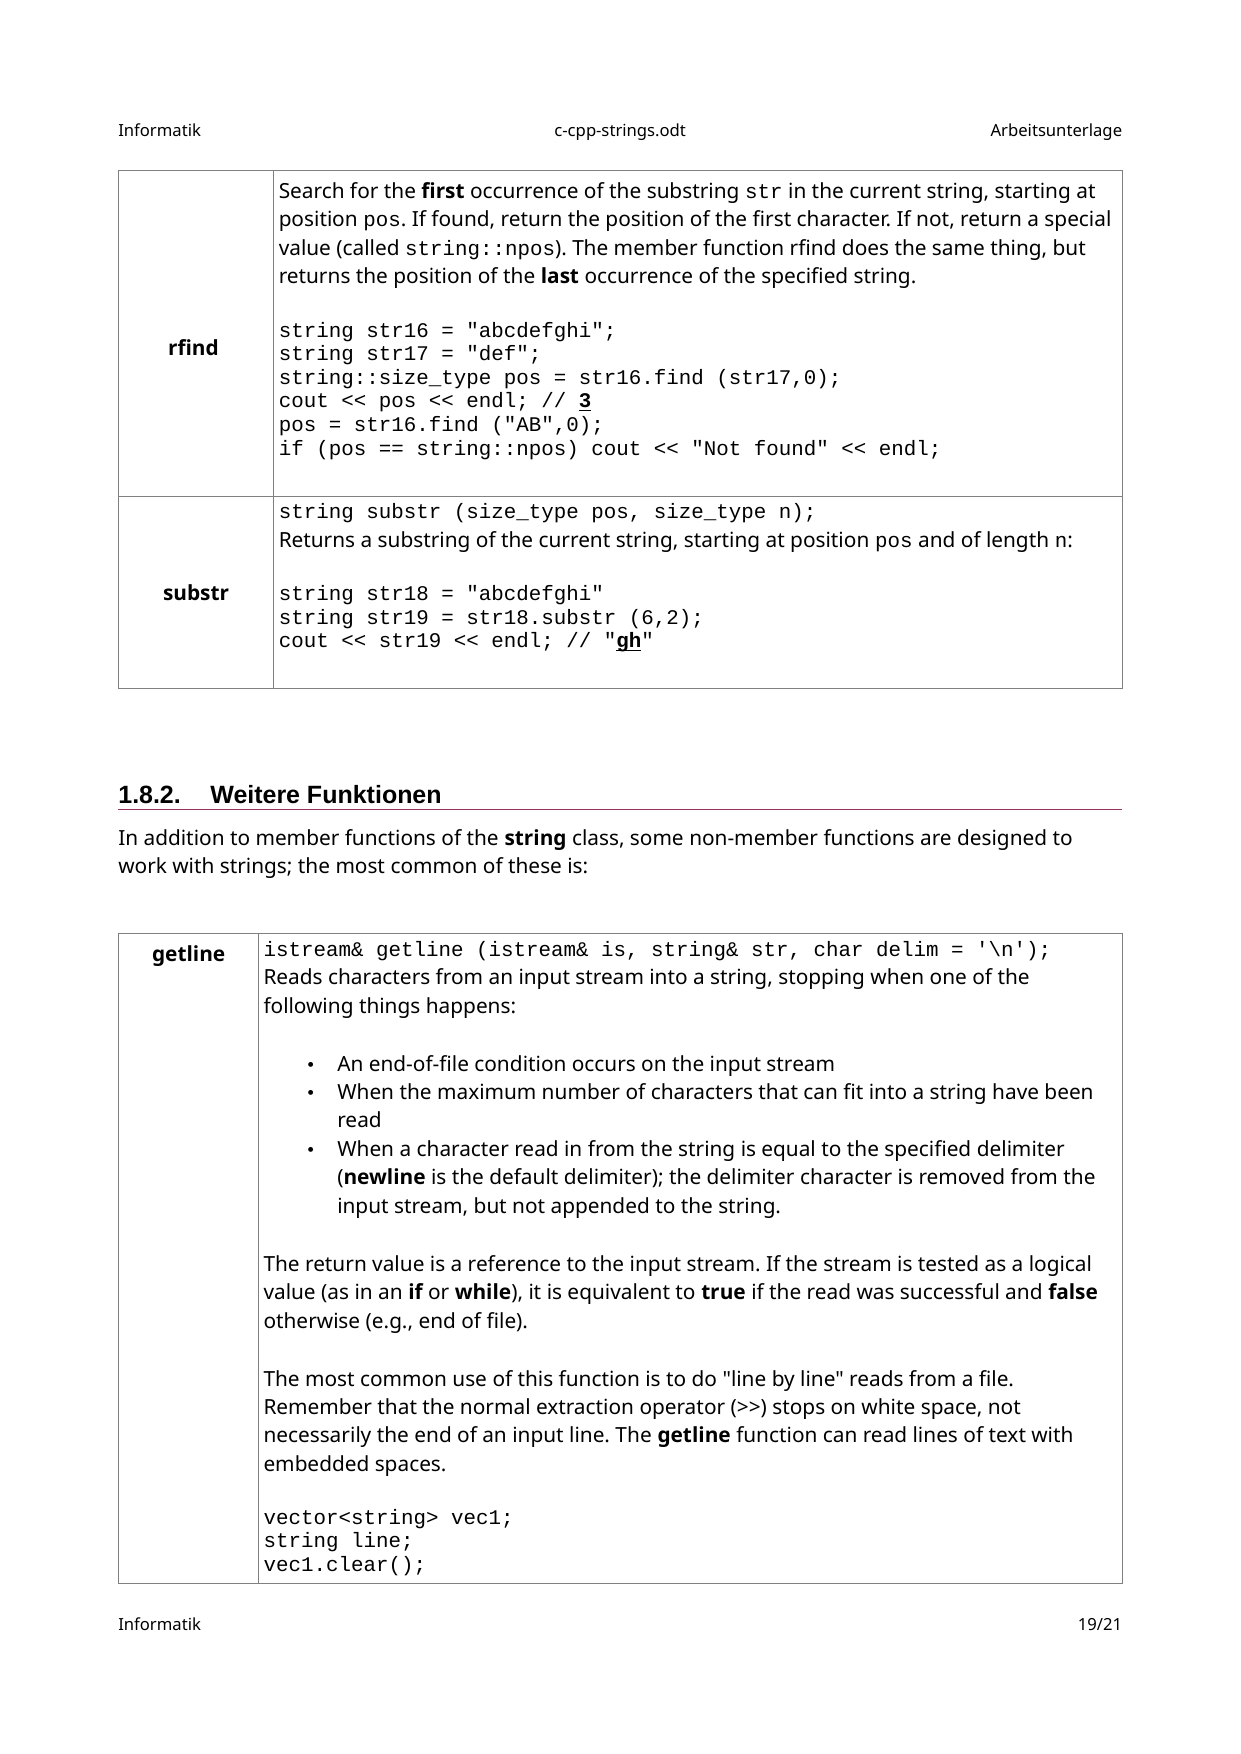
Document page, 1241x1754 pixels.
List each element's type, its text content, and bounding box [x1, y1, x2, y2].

table_header getline [119, 934, 258, 1582]
table_cell string substr (size_type pos, size_type n); Returns a substring of the current string, starting at position pos and of length n: string str18 = "abcdefghi" string str19 = str18.substr (6,2); cout << str19 << endl; // "gh" [274, 497, 1122, 688]
table_cell Search for the first occurrence of the substring str in the current string, starting at position pos. If found, return the position of the first character. If not, return a special value (called string::npos). The member function rfind does the same thing, but returns the position of the last occurrence of the specified string. string str16 = "abcdefghi"; string str17 = "def"; string::size_type pos = str16.find (str17,0); cout << pos << endl; // 3 pos = str16.find ("AB",0); if (pos == string::npos) cout << "Not found" << endl; [274, 171, 1122, 496]
table_cell substr [119, 497, 273, 688]
table_header istream& getline (istream& is, string& str, char delim = '\n'); Reads characters from an input stream into a string, stopping when one of the following things happens: An end-of-file condition occurs on the input stream When the maximum number of characters that can fit into a string have been read When a character read in from the string is equal to the specified delimiter (newline is the default delimiter); the delimiter character is removed from the input stream, but not appended to the string. The return value is a reference to the input stream. If the stream is tested as a logical value (as in an if or while), it is equivalent to true if the read was successful and false otherwise (e.g., end of file). The most common use of this function is to do "line by line" reads from a file. Remember that the normal extraction operator (>>) stops on white space, not necessarily the end of an input line. The getline function can read lines of text with embedded spaces. vector<string> vec1; string line; vec1.clear(); [259, 934, 1122, 1582]
table_cell rfind [119, 171, 273, 496]
subtitle Weitere Funktionen [118, 780, 1122, 809]
text In addition to member functions of the string class, some non-member functions are designed to work with strings; the most common of these is: [118, 823, 1122, 879]
